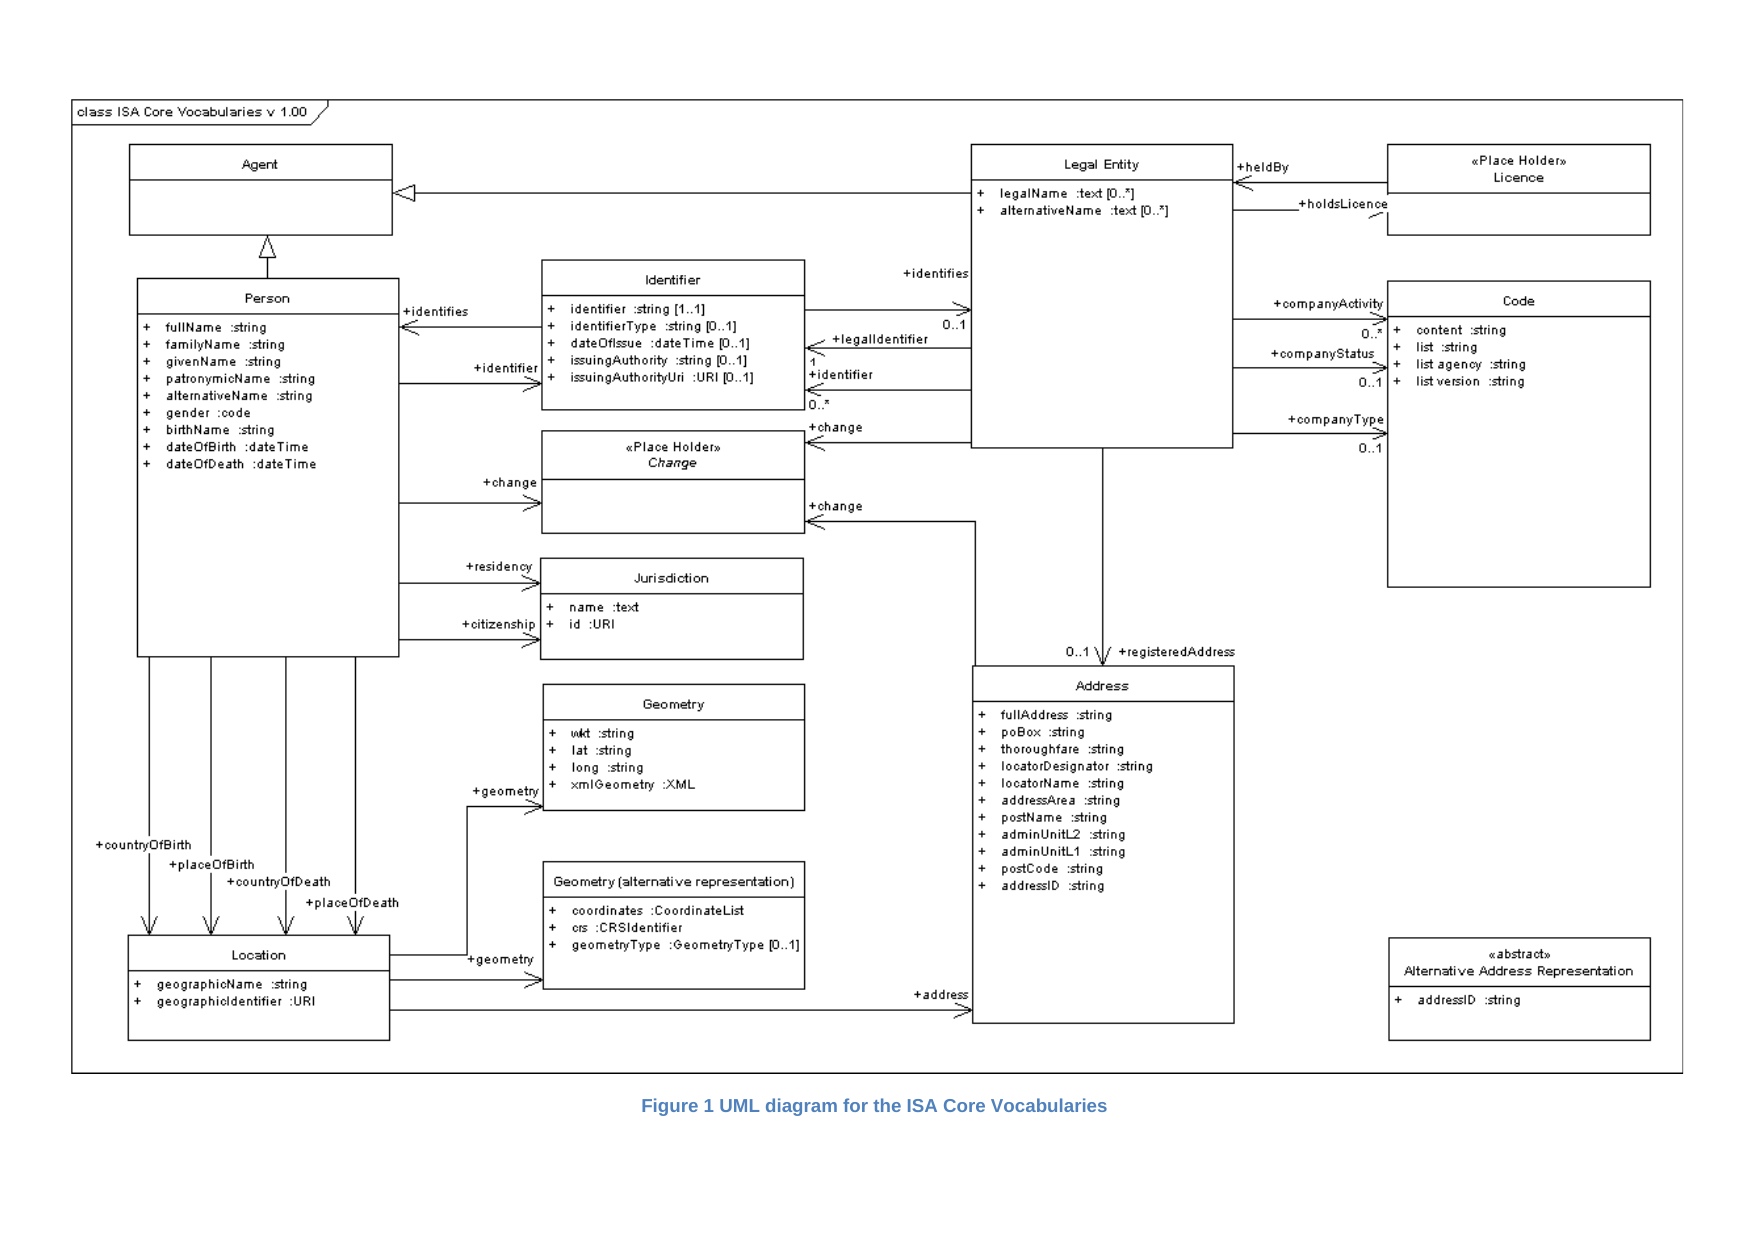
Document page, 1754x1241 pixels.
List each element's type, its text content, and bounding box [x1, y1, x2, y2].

text Figure 1 UML diagram for the ISA Core Vocabularies [71, 1094, 1683, 1116]
